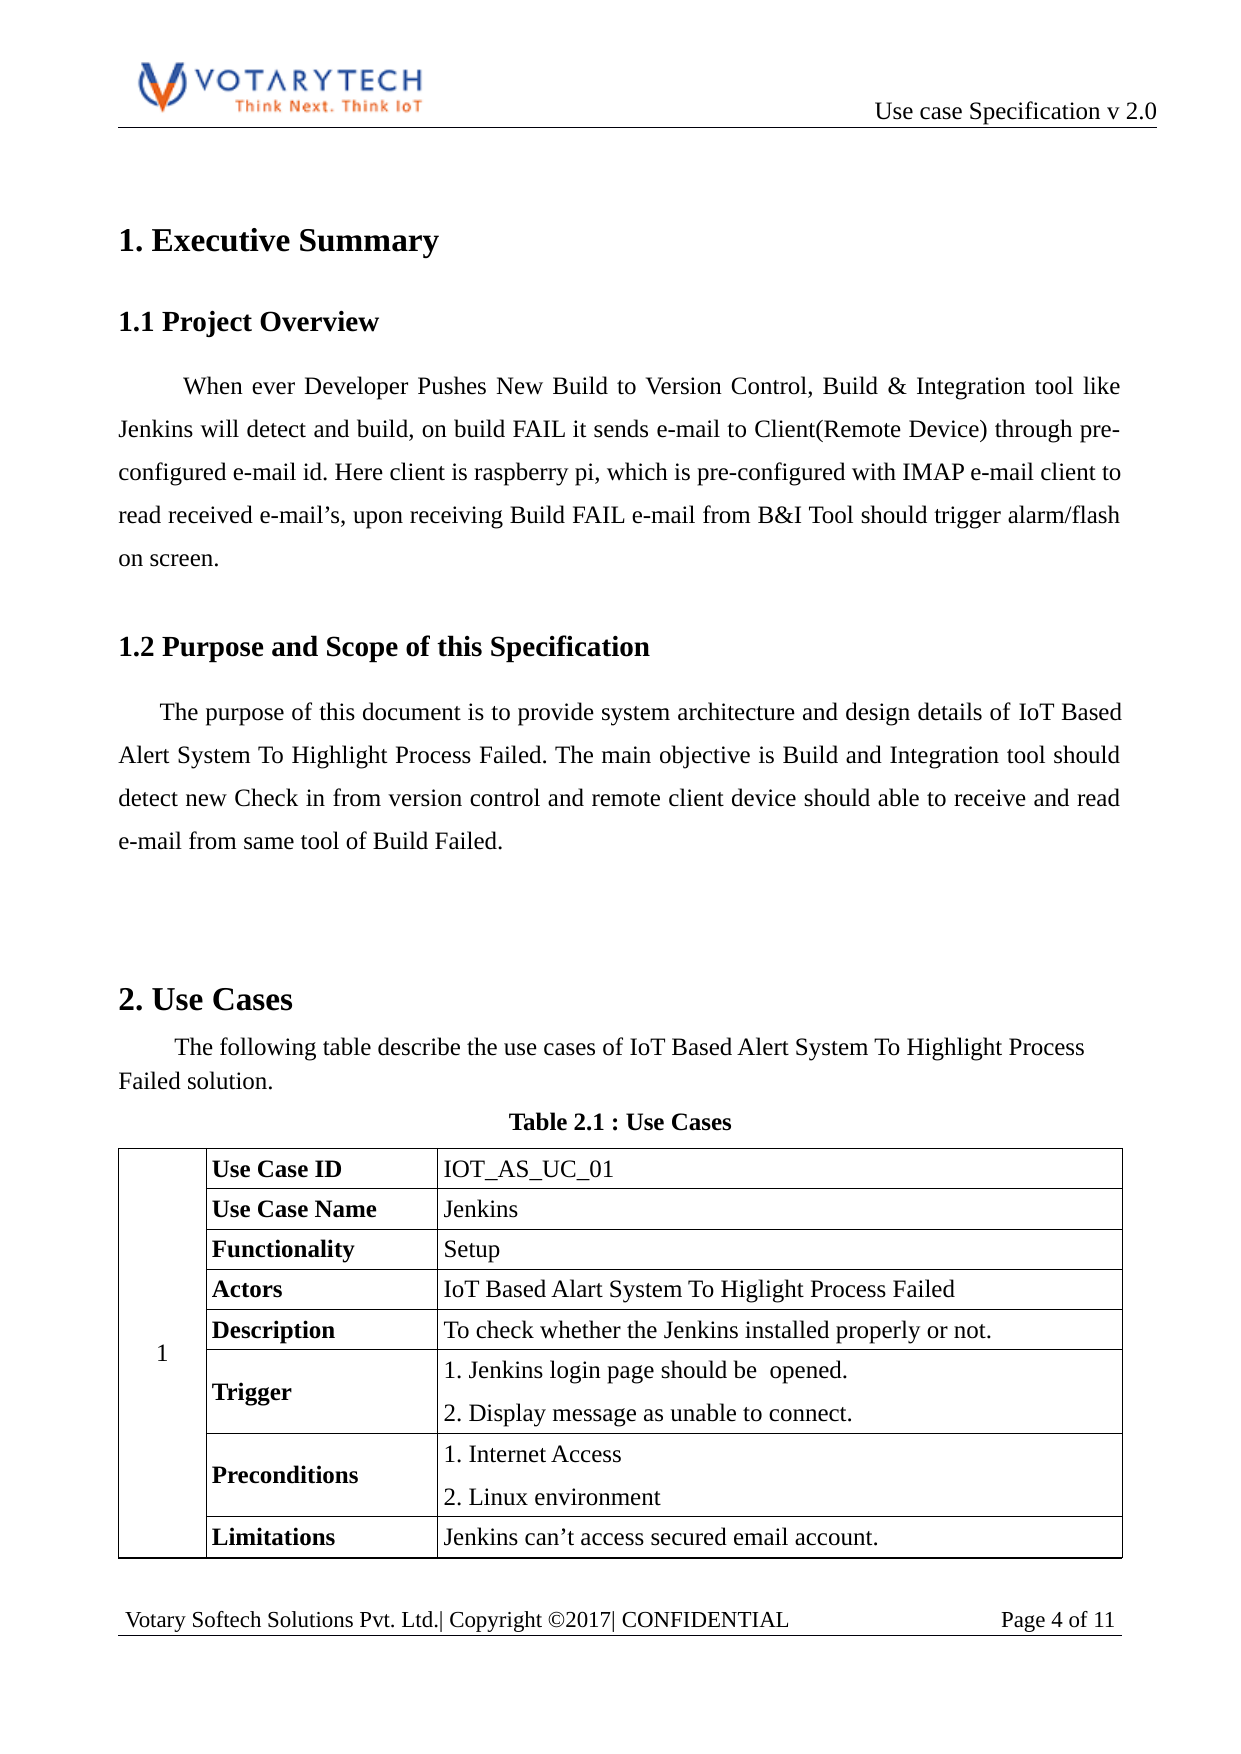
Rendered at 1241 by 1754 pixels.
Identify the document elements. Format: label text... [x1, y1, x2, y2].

text 1.1 Project Overview [118, 304, 1122, 337]
table_cell IoT Based Alart System To Higlight Process Failed [438, 1270, 1122, 1309]
table_header Use Case ID [207, 1149, 437, 1188]
table_cell Jenkins [438, 1189, 1122, 1228]
table_cell Use Case Name [207, 1189, 437, 1228]
text 1.2 Purpose and Scope of this Specification [118, 629, 1122, 663]
text Table 2.1 : Use Cases [118, 1107, 1122, 1136]
table_header IOT_AS_UC_01 [438, 1149, 1122, 1188]
text The purpose of this document is to provide system architecture and design details of IoT Based Alert System To Highlight Process Failed. The main objective is Build and Integration tool should detect new Check in from version control and remote client device should able to receive and read e-mail from same tool of Build Failed. [118, 697, 1122, 855]
subtitle 1. Executive Summary [118, 221, 1122, 259]
text When ever Developer Pushes New Build to Version Control, Build & Integration tool like Jenkins will detect and build, on build FAIL it sends e-mail to Client(Remote Device) through pre-configured e-mail id. Here client is raspberry pi, which is pre-configured with IMAP e-mail client to read received e-mail’s, upon receiving Build FAIL e-mail from B&I Tool should trigger alarm/flash on screen. [118, 371, 1122, 572]
table_cell Jenkins can’t access secured email account. [438, 1517, 1122, 1557]
table_cell Limitations [207, 1517, 437, 1557]
table_cell Description [207, 1310, 437, 1349]
table_header 1 [119, 1149, 206, 1557]
text 2. Use Cases [118, 980, 1122, 1018]
table_cell To check whether the Jenkins installed properly or not. [438, 1310, 1122, 1349]
table_cell Trigger [207, 1350, 437, 1433]
text The following table describe the use cases of IoT Based Alert System To Highlight Process Failed solution. [118, 1032, 1122, 1095]
picture [129, 59, 430, 119]
table_cell Actors [207, 1270, 437, 1309]
table_cell Preconditions [207, 1434, 437, 1516]
table_cell Setup [438, 1230, 1122, 1269]
table_cell 1. Jenkins login page should be opened. 2. Display message as unable to connect. [438, 1350, 1122, 1433]
table_cell Functionality [207, 1230, 437, 1269]
table_cell 1. Internet Access 2. Linux environment [438, 1434, 1122, 1516]
